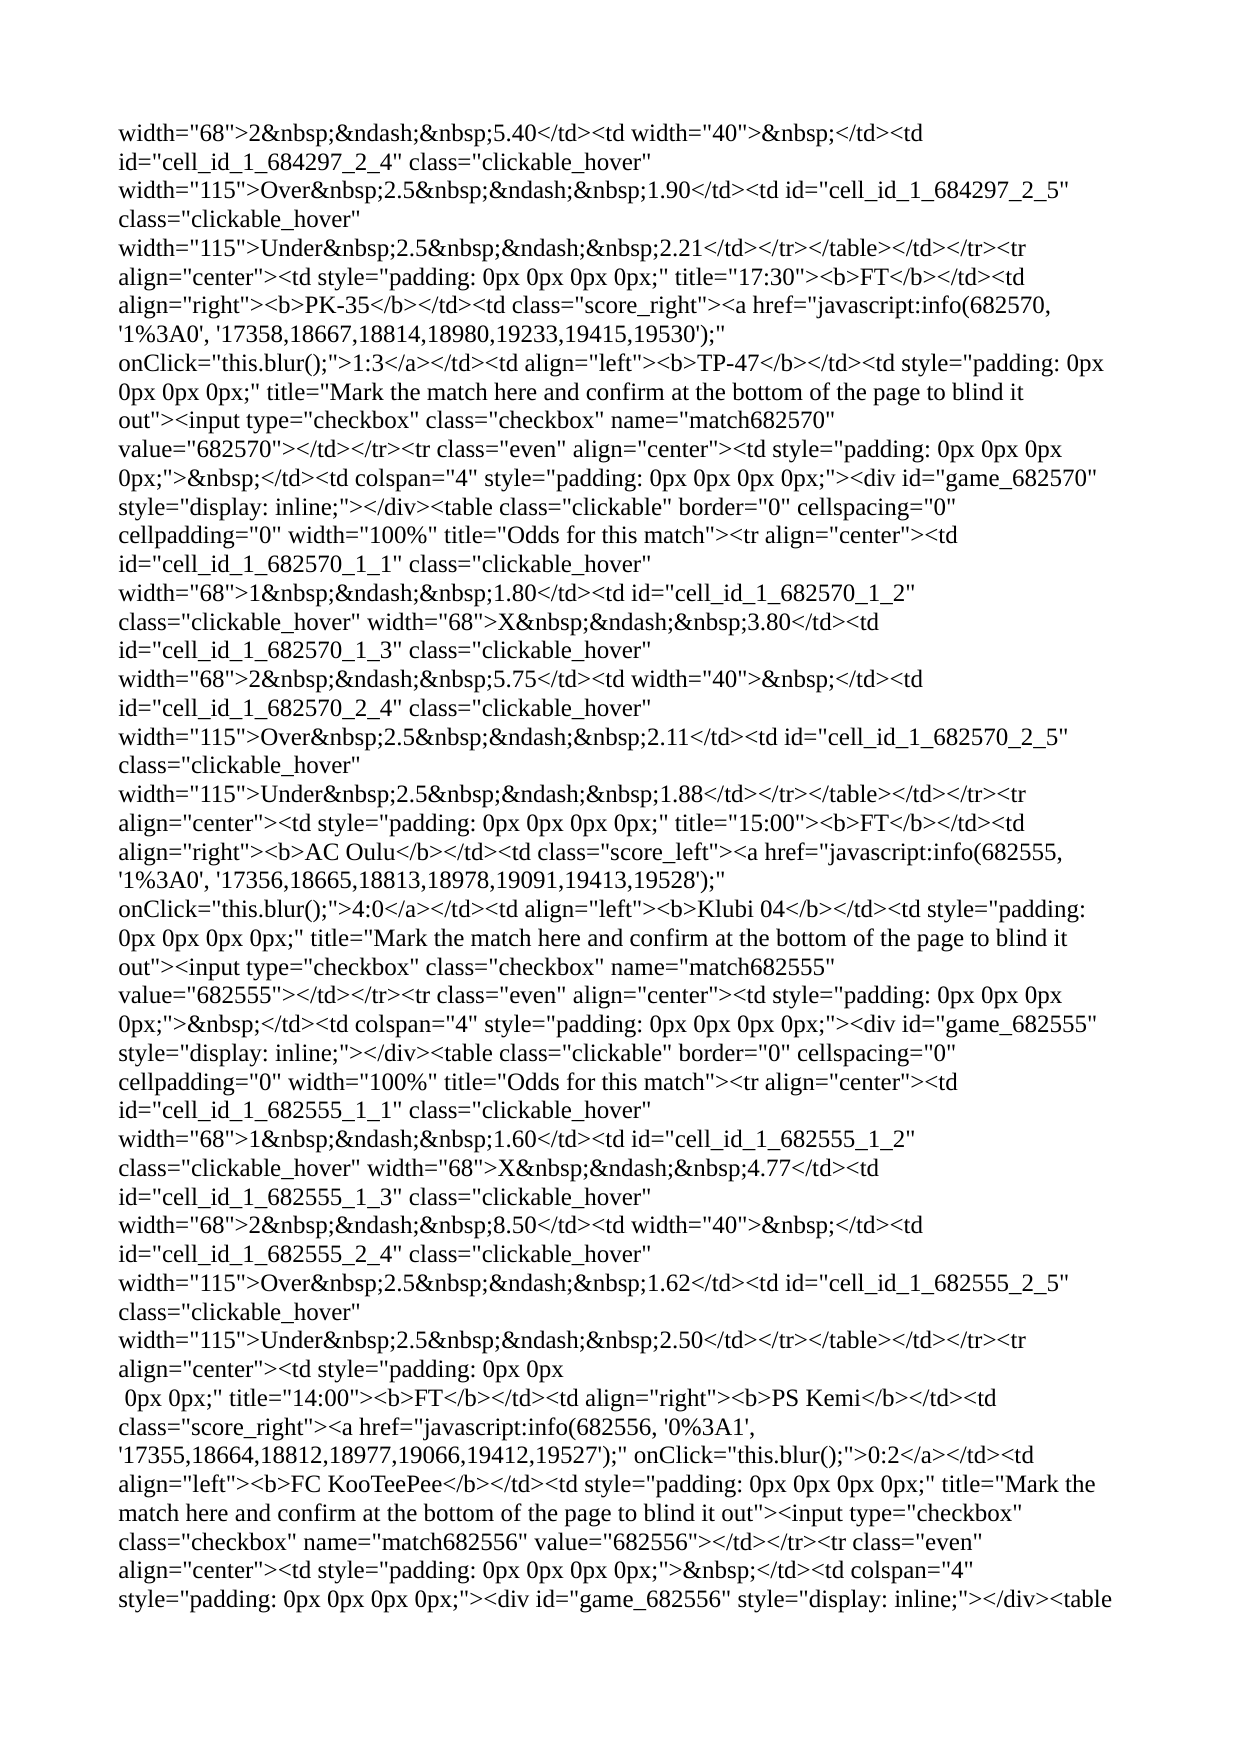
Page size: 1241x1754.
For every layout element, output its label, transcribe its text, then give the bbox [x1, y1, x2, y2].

text 0px 0px;" title="14:00"><b>FT</b></td><td align="right"><b>PS Kemi</b></td><td class="score_right"><a href="javascript:info(682556, '0%3A1', '17355,18664,18812,18977,19066,19412,19527');" onClick="this.blur();">0:2</a></td><td align="left"><b>FC KooTeePee</b></td><td style="padding: 0px 0px 0px 0px;" title="Mark the match here and confirm at the bottom of the page to blind it out"><input type="checkbox" class="checkbox" name="match682556" value="682556"></td></tr><tr class="even" align="center"><td style="padding: 0px 0px 0px 0px;">&nbsp;</td><td colspan="4" style="padding: 0px 0px 0px 0px;"><div id="game_682556" style="display: inline;"></div><table [118, 1383, 1122, 1613]
text width="68">2&nbsp;&ndash;&nbsp;5.40</td><td width="40">&nbsp;</td><td id="cell_id_1_684297_2_4" class="clickable_hover" width="115">Over&nbsp;2.5&nbsp;&ndash;&nbsp;1.90</td><td id="cell_id_1_684297_2_5" class="clickable_hover" width="115">Under&nbsp;2.5&nbsp;&ndash;&nbsp;2.21</td></tr></table></td></tr><tr align="center"><td style="padding: 0px 0px 0px 0px;" title="17:30"><b>FT</b></td><td align="right"><b>PK-35</b></td><td class="score_right"><a href="javascript:info(682570, '1%3A0', '17358,18667,18814,18980,19233,19415,19530');" onClick="this.blur();">1:3</a></td><td align="left"><b>TP-47</b></td><td style="padding: 0px 0px 0px 0px;" title="Mark the match here and confirm at the bottom of the page to blind it out"><input type="checkbox" class="checkbox" name="match682570" value="682570"></td></tr><tr class="even" align="center"><td style="padding: 0px 0px 0px 0px;">&nbsp;</td><td colspan="4" style="padding: 0px 0px 0px 0px;"><div id="game_682570" style="display: inline;"></div><table class="clickable" border="0" cellspacing="0" cellpadding="0" width="100%" title="Odds for this match"><tr align="center"><td id="cell_id_1_682570_1_1" class="clickable_hover" width="68">1&nbsp;&ndash;&nbsp;1.80</td><td id="cell_id_1_682570_1_2" class="clickable_hover" width="68">X&nbsp;&ndash;&nbsp;3.80</td><td id="cell_id_1_682570_1_3" class="clickable_hover" width="68">2&nbsp;&ndash;&nbsp;5.75</td><td width="40">&nbsp;</td><td id="cell_id_1_682570_2_4" class="clickable_hover" width="115">Over&nbsp;2.5&nbsp;&ndash;&nbsp;2.11</td><td id="cell_id_1_682570_2_5" class="clickable_hover" width="115">Under&nbsp;2.5&nbsp;&ndash;&nbsp;1.88</td></tr></table></td></tr><tr align="center"><td style="padding: 0px 0px 0px 0px;" title="15:00"><b>FT</b></td><td align="right"><b>AC Oulu</b></td><td class="score_left"><a href="javascript:info(682555, '1%3A0', '17356,18665,18813,18978,19091,19413,19528');" onClick="this.blur();">4:0</a></td><td align="left"><b>Klubi 04</b></td><td style="padding: 0px 0px 0px 0px;" title="Mark the match here and confirm at the bottom of the page to blind it out"><input type="checkbox" class="checkbox" name="match682555" value="682555"></td></tr><tr class="even" align="center"><td style="padding: 0px 0px 0px 0px;">&nbsp;</td><td colspan="4" style="padding: 0px 0px 0px 0px;"><div id="game_682555" style="display: inline;"></div><table class="clickable" border="0" cellspacing="0" cellpadding="0" width="100%" title="Odds for this match"><tr align="center"><td id="cell_id_1_682555_1_1" class="clickable_hover" width="68">1&nbsp;&ndash;&nbsp;1.60</td><td id="cell_id_1_682555_1_2" class="clickable_hover" width="68">X&nbsp;&ndash;&nbsp;4.77</td><td id="cell_id_1_682555_1_3" class="clickable_hover" width="68">2&nbsp;&ndash;&nbsp;8.50</td><td width="40">&nbsp;</td><td id="cell_id_1_682555_2_4" class="clickable_hover" width="115">Over&nbsp;2.5&nbsp;&ndash;&nbsp;1.62</td><td id="cell_id_1_682555_2_5" class="clickable_hover" width="115">Under&nbsp;2.5&nbsp;&ndash;&nbsp;2.50</td></tr></table></td></tr><tr align="center"><td style="padding: 0px 0px [118, 118, 1122, 1383]
